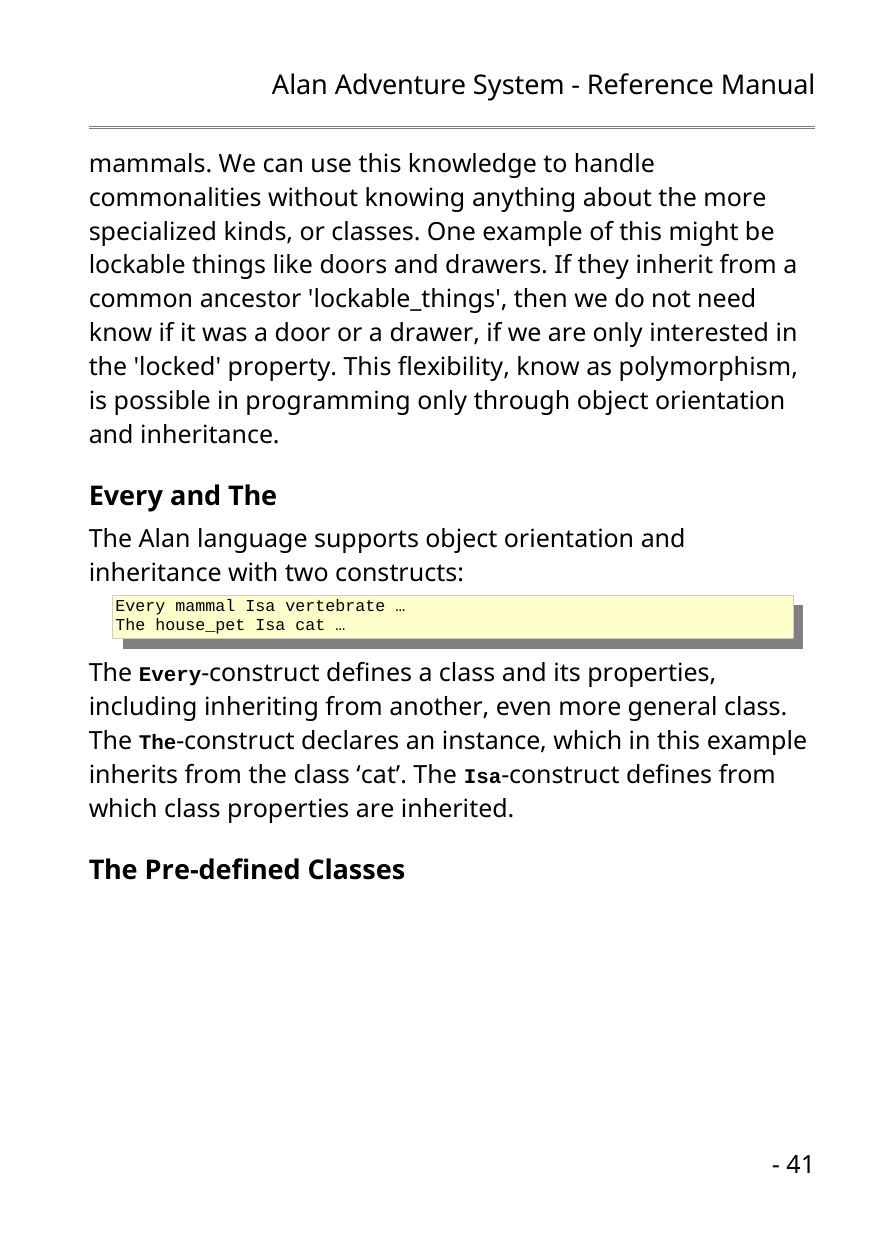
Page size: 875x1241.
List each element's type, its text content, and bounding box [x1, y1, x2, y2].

subtitle The Pre-defined Classes [88, 850, 815, 887]
subtitle Every and The [88, 476, 815, 513]
text The house_pet Isa cat … [113, 613, 793, 638]
text The Alan language supports object orientation and inheritance with two constructs: [88, 521, 815, 588]
text mammals. We can use this knowledge to handle commonalities without knowing anything about the more specialized kinds, or classes. One example of this might be lockable things like doors and drawers. If they inherit from a common ancestor 'lockable_things', then we do not need know if it was a door or a drawer, if we are only interested in the 'locked' property. This flexibility, know as poly­morphism, is possible in programming only through object orientation and inheritance. [88, 146, 815, 451]
text The Every-construct defines a class and its properties, including inheriting from another, even more general class. The The-construct declares an instance, which in this example inherits from the class ‘cat’. The Isa-construct defines from which class properties are inherited. [88, 655, 815, 825]
text Every mammal Isa vertebrate … [113, 596, 793, 613]
